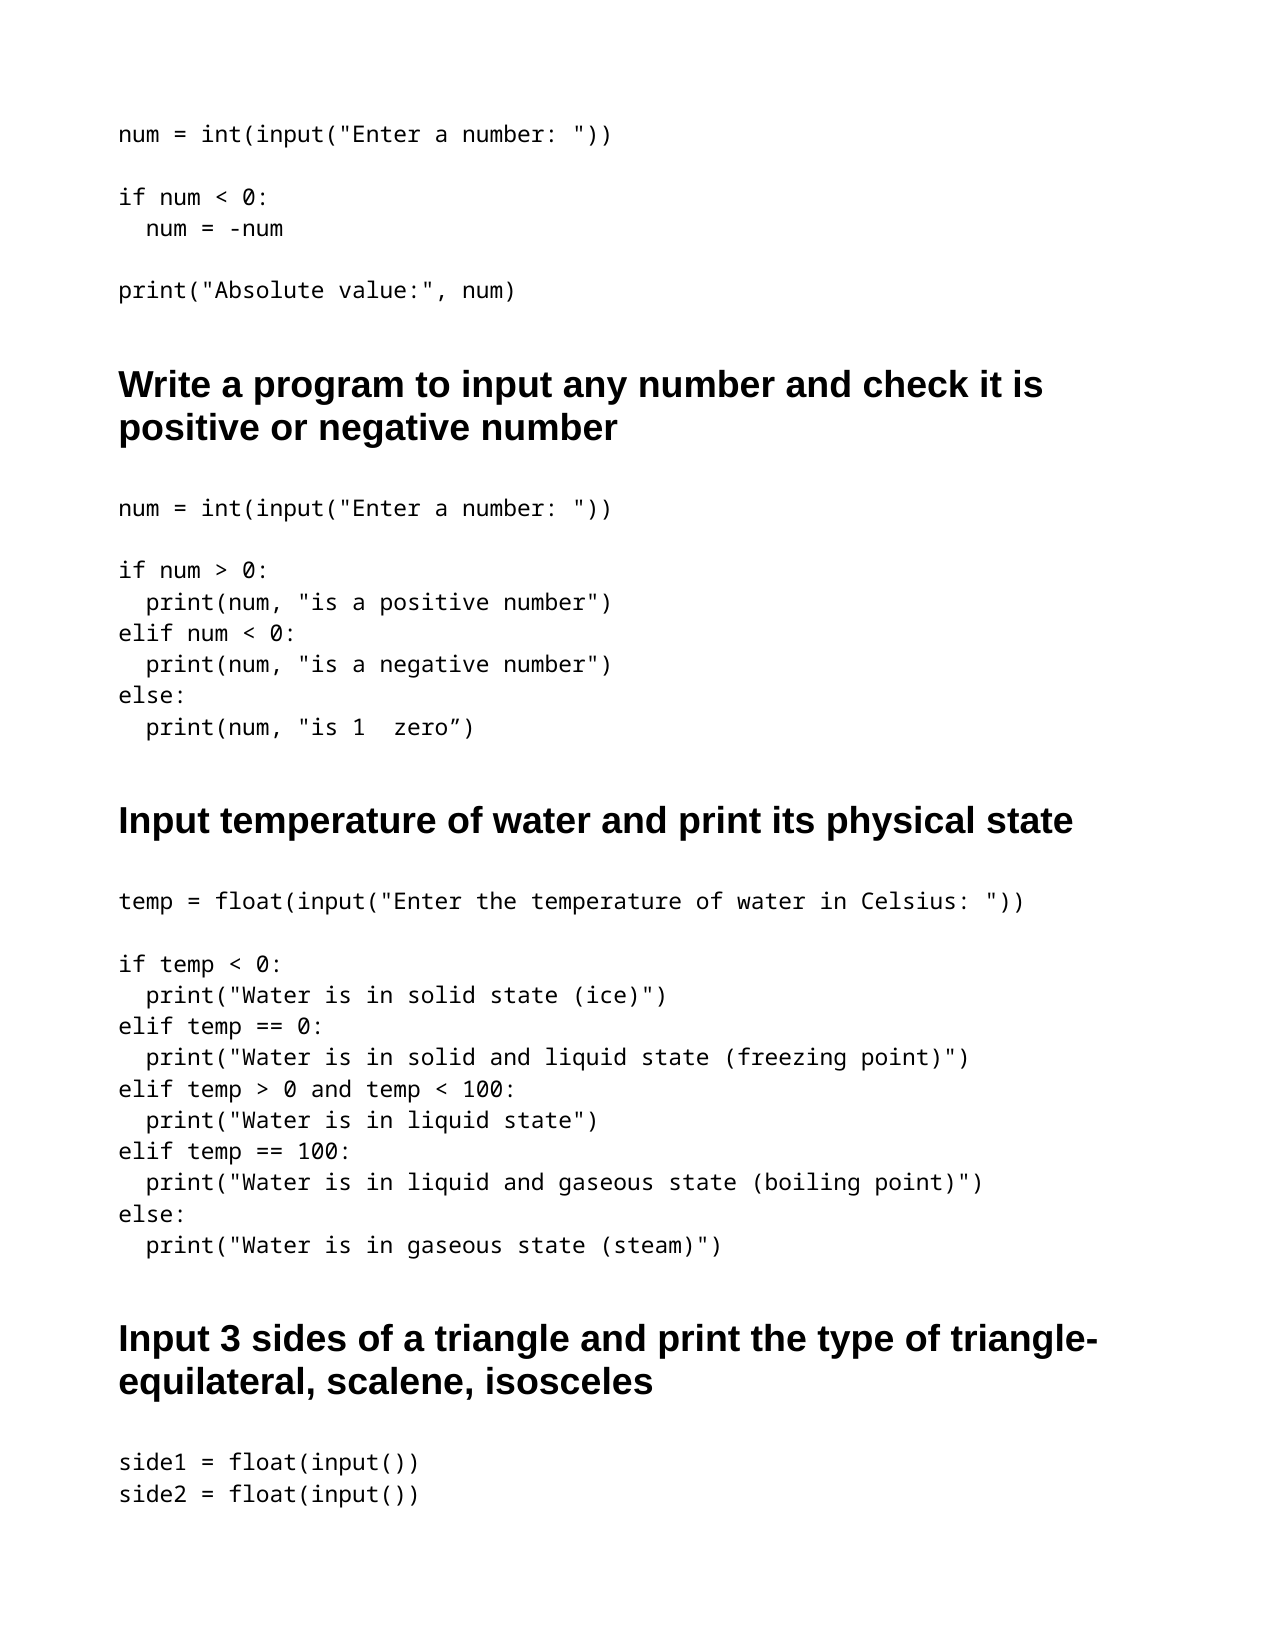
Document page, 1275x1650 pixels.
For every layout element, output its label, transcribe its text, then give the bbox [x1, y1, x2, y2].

text print("Water is in gaseous state (steam)") [118, 1229, 1157, 1260]
text else: [118, 1197, 1157, 1229]
text print("Water is in liquid state") [118, 1104, 1157, 1135]
text print("Water is in solid state (ice)") [118, 979, 1157, 1010]
text elif num < 0: [118, 617, 1157, 648]
text num = int(input("Enter a number: ")) [118, 492, 1157, 523]
text else: [118, 679, 1157, 711]
text num = -num [118, 212, 1157, 243]
text side2 = float(input()) [118, 1477, 1157, 1509]
text temp = float(input("Enter the temperature of water in Celsius: ")) [118, 885, 1157, 916]
text if temp < 0: [118, 947, 1157, 979]
text side1 = float(input()) [118, 1446, 1157, 1477]
text print(num, "is 1 zero”) [118, 711, 1157, 742]
text if num > 0: [118, 554, 1157, 586]
text print("Water is in solid and liquid state (freezing point)") [118, 1041, 1157, 1072]
text print("Absolute value:", num) [118, 274, 1157, 306]
text if num < 0: [118, 181, 1157, 212]
subtitle Write a program to input any number and check it is positive or negative number [118, 362, 1157, 448]
subtitle Input 3 sides of a triangle and print the type of triangle- equilateral, scalene, isosceles [118, 1316, 1157, 1402]
text print("Water is in liquid and gaseous state (boiling point)") [118, 1166, 1157, 1197]
subtitle Input temperature of water and print its physical state [118, 798, 1157, 841]
text elif temp > 0 and temp < 100: [118, 1072, 1157, 1104]
text num = int(input("Enter a number: ")) [118, 118, 1157, 149]
text elif temp == 0: [118, 1010, 1157, 1041]
text elif temp == 100: [118, 1135, 1157, 1166]
text print(num, "is a positive number") [118, 586, 1157, 617]
text print(num, "is a negative number") [118, 648, 1157, 679]
